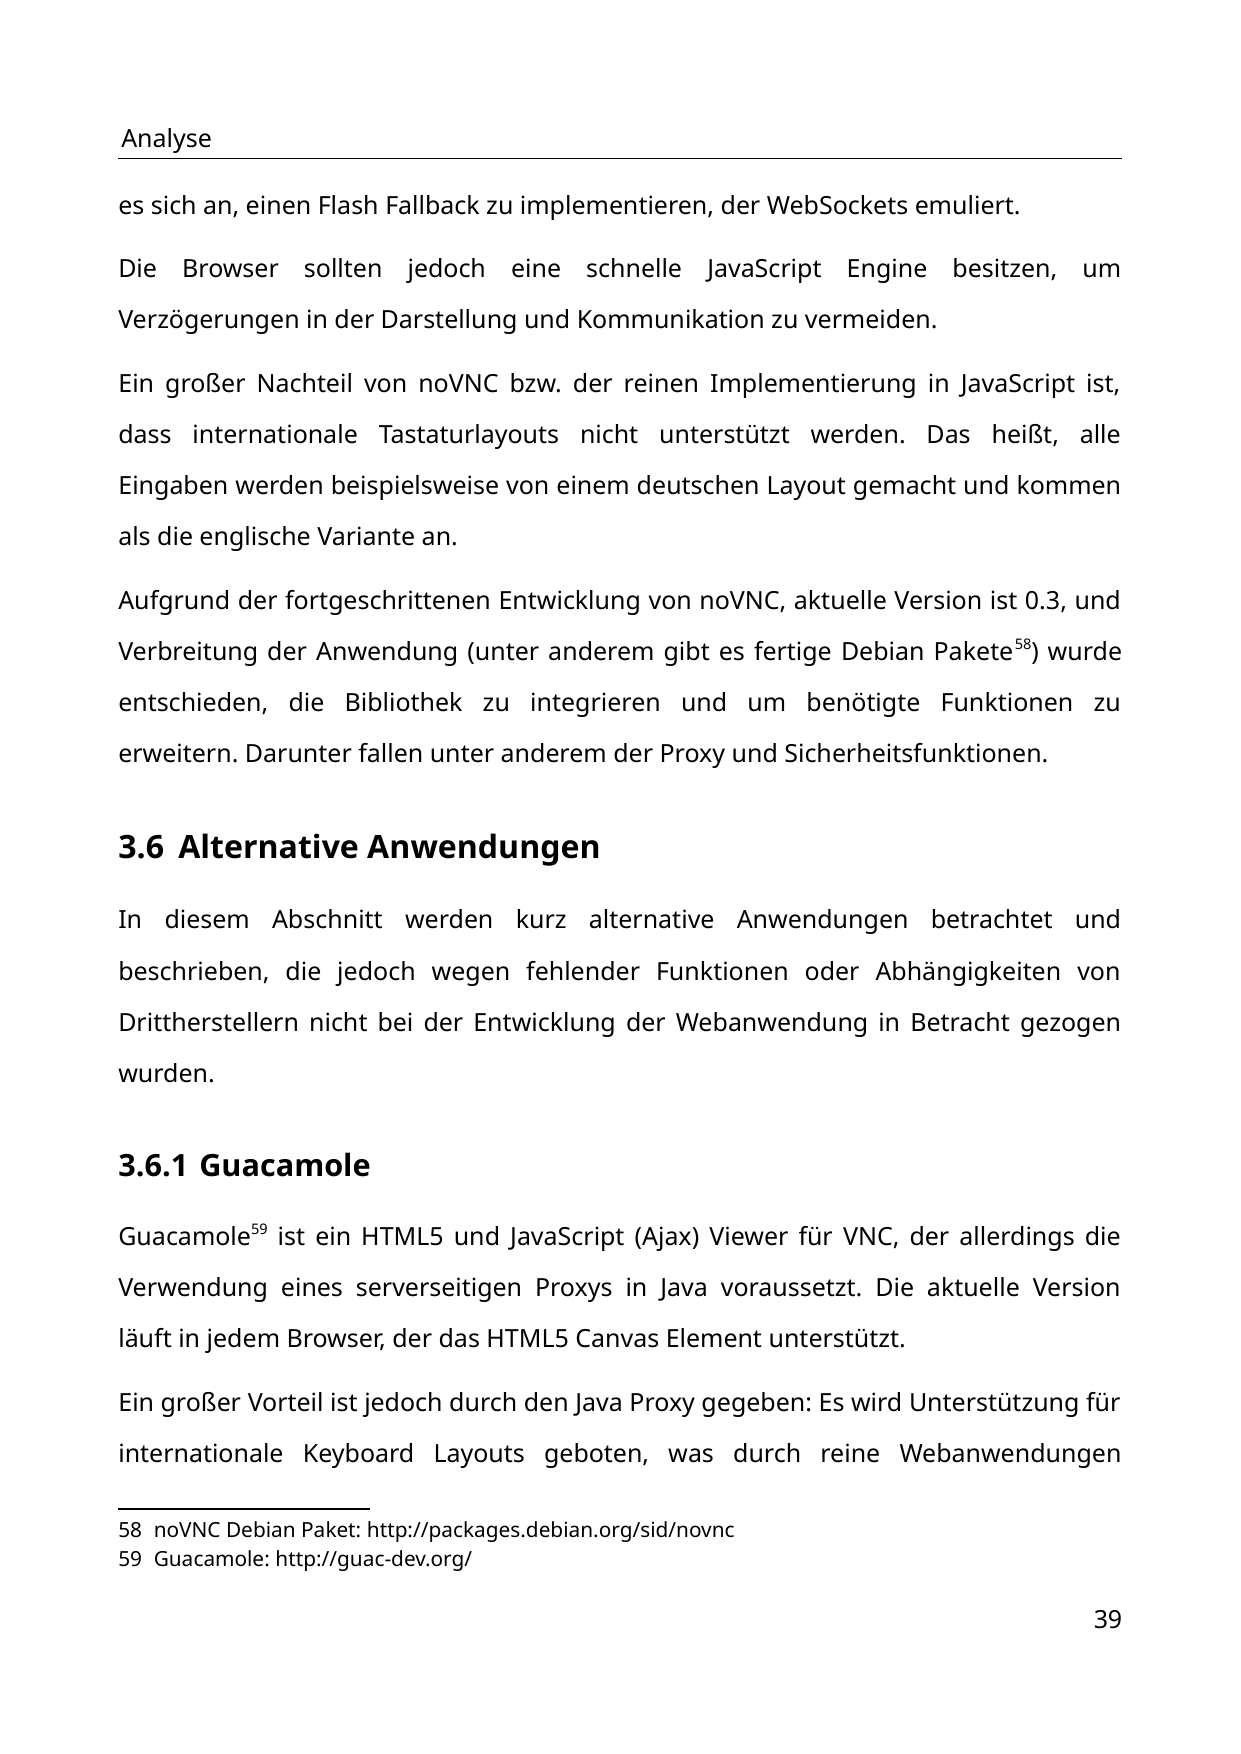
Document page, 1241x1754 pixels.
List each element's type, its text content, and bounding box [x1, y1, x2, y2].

text Ein großer Vorteil ist jedoch durch den Java Proxy gegeben: Es wird Unterstützung für internationale Keyboard Layouts geboten, was durch reine Webanwendungen [118, 1384, 1122, 1470]
text Guacamole: http://guac-dev.org/ [118, 1544, 1122, 1572]
text Ein großer Nachteil von noVNC bzw. der reinen Implementierung in JavaScript ist, dass internationale Tastaturlayouts nicht unterstützt werden. Das heißt, alle Eingaben werden beispielsweise von einem deutschen Layout gemacht und kommen als die englische Variante an. [118, 366, 1122, 553]
text noVNC Debian Paket: http://packages.debian.org/sid/novnc [118, 1515, 1122, 1544]
text In diesem Abschnitt werden kurz alternative Anwendungen betrachtet und beschrieben, die jedoch wegen fehlender Funktionen oder Abhängigkeiten von Drittherstellern nicht bei der Entwicklung der Webanwendung in Betracht gezogen wurden. [118, 902, 1122, 1089]
text es sich an, einen Flash Fallback zu implementieren, der WebSockets emuliert. [118, 188, 1122, 222]
subtitle Guacamole [118, 1144, 1122, 1186]
text Guacamole ist ein HTML5 und JavaScript (Ajax) Viewer für VNC, der allerdings die Verwendung eines serverseitigen Proxys in Java voraussetzt. Die aktuelle Version läuft in jedem Browser, der das HTML5 Canvas Element unterstützt. [118, 1219, 1122, 1355]
text Aufgrund der fortgeschrittenen Entwicklung von noVNC, aktuelle Version ist 0.3, und Verbreitung der Anwendung (unter anderem gibt es fertige Debian Pakete) wurde entschieden, die Bibliothek zu integrieren und um benötigte Funktionen zu erweitern. Darunter fallen unter anderem der Proxy und Sicherheitsfunktionen. [118, 582, 1122, 769]
text Die Browser sollten jedoch eine schnelle JavaScript Engine besitzen, um Verzögerungen in der Darstellung und Kommunikation zu vermeiden. [118, 251, 1122, 336]
subtitle Alternative Anwendungen [118, 824, 1122, 868]
